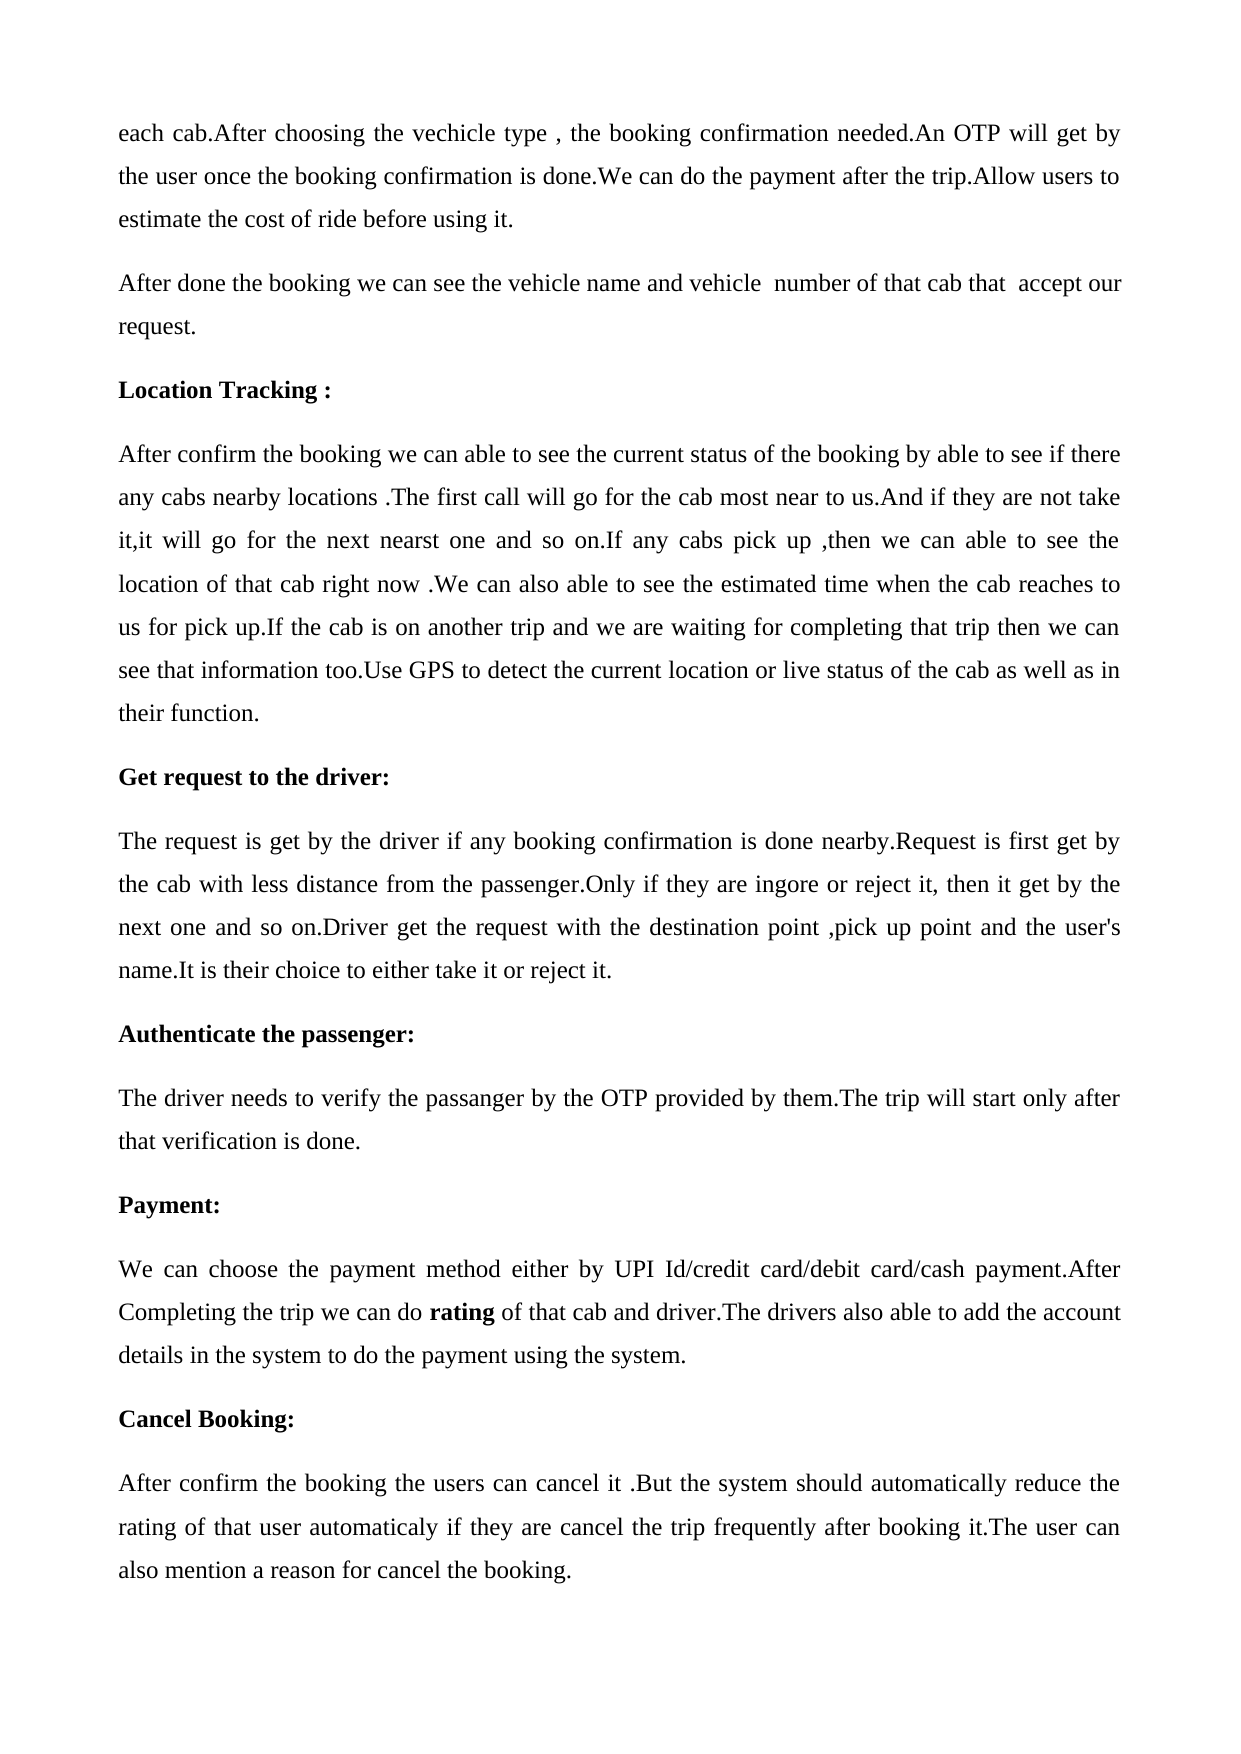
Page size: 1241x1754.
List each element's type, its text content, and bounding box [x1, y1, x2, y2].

text Get request to the driver: [118, 762, 1122, 791]
text After confirm the booking we can able to see the current status of the booking by able to see if there any cabs nearby locations .The first call will go for the cab most near to us.And if they are not take it,it will go for the next nearst one and so on.If any cabs pick up ,then we can able to see the location of that cab right now .We can also able to see the estimated time when the cab reaches to us for pick up.If the cab is on another trip and we are waiting for completing that trip then we can see that information too.Use GPS to detect the current location or live status of the cab as well as in their function. [118, 439, 1122, 727]
text Authenticate the passenger: [118, 1019, 1122, 1048]
text The request is get by the driver if any booking confirmation is done nearby.Request is first get by the cab with less distance from the passenger.Only if they are ingore or reject it, then it get by the next one and so on.Driver get the request with the destination point ,pick up point and the user's name.It is their choice to either take it or reject it. [118, 826, 1122, 984]
text After done the booking we can see the vehicle name and vehicle number of that cab that accept our request. [118, 268, 1122, 340]
text After confirm the booking the users can cancel it .But the system should automatically reduce the rating of that user automaticaly if they are cancel the trip frequently after booking it.The user can also mention a reason for cancel the booking. [118, 1468, 1122, 1583]
text Cancel Booking: [118, 1404, 1122, 1433]
text Location Tracking : [118, 375, 1122, 404]
text Payment: [118, 1190, 1122, 1219]
text The driver needs to verify the passanger by the OTP provided by them.The trip will start only after that verification is done. [118, 1083, 1122, 1155]
text each cab.After choosing the vechicle type , the booking confirmation needed.An OTP will get by the user once the booking confirmation is done.We can do the payment after the trip.Allow users to estimate the cost of ride before using it. [118, 118, 1122, 233]
text We can choose the payment method either by UPI Id/credit card/debit card/cash payment.After Completing the trip we can do rating of that cab and driver.The drivers also able to add the account details in the system to do the payment using the system. [118, 1254, 1122, 1369]
